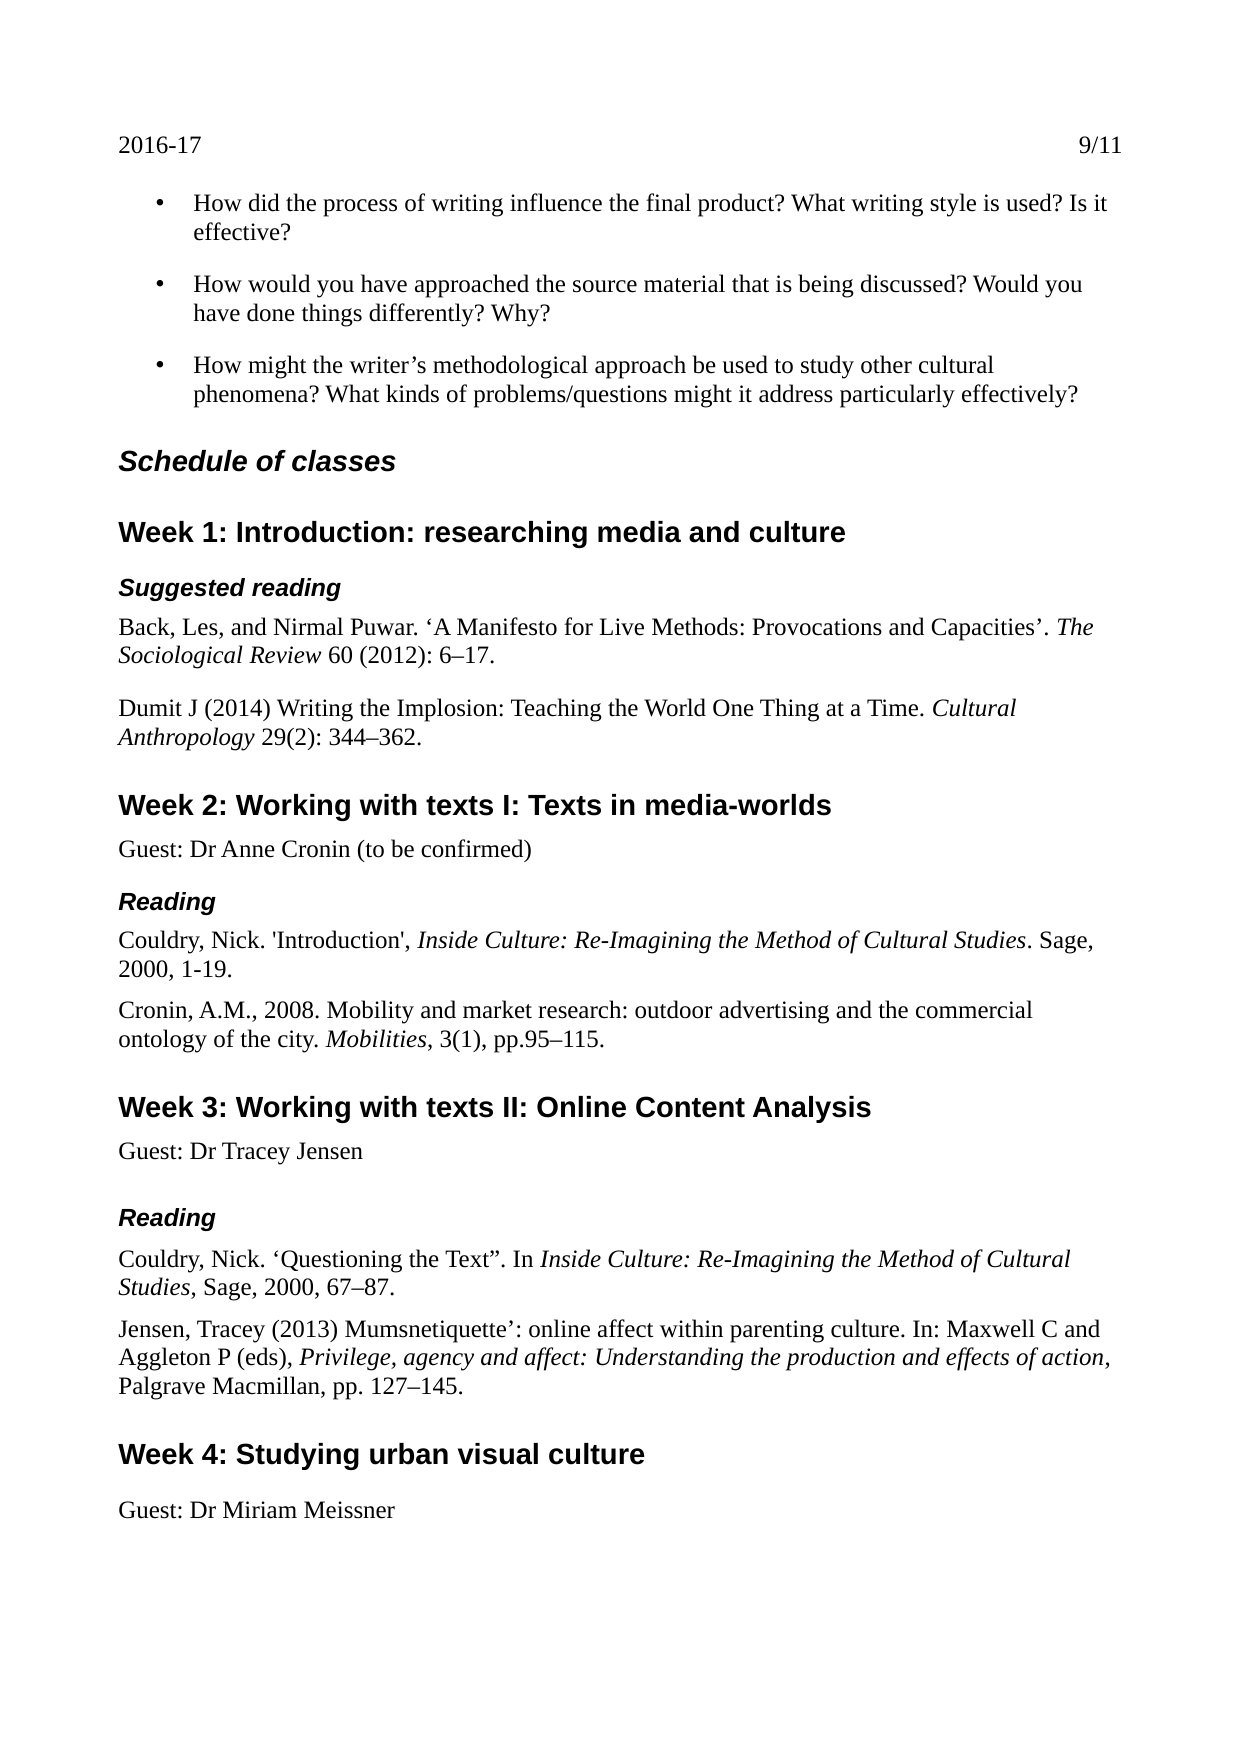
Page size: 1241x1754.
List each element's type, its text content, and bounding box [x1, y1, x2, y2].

text Guest: Dr Miriam Meissner [118, 1495, 1122, 1524]
text Guest: Dr Tracey Jensen [118, 1136, 1122, 1165]
list How would you have approached the source material that is being discussed? Would you have done things differently? Why? [156, 269, 1122, 327]
subtitle Reading [118, 1203, 1122, 1231]
text Guest: Dr Anne Cronin (to be confirmed) [118, 834, 1122, 863]
text Back, Les, and Nirmal Puwar. ‘A Manifesto for Live Methods: Provocations and Capacities’. The Sociological Review 60 (2012): 6–17. [118, 612, 1122, 669]
subtitle Suggested reading [118, 573, 1122, 602]
subtitle Reading [118, 887, 1122, 915]
text Jensen, Tracey (2013) Mumsnetiquette’: online affect within parenting culture. In: Maxwell C and Aggleton P (eds), Privilege, agency and affect: Understanding the production and effects of action, Palgrave Macmillan, pp. 127–145. [118, 1314, 1122, 1400]
subtitle Week 1: Introduction: researching media and culture [118, 516, 1122, 549]
text Couldry, Nick. ‘Questioning the Text”. In Inside Culture: Re-Imagining the Method of Cultural Studies, Sage, 2000, 67–87. [118, 1244, 1122, 1301]
text Couldry, Nick. 'Introduction', Inside Culture: Re-Imagining the Method of Cultural Studies. Sage, 2000, 1-19. [118, 925, 1122, 983]
text Cronin, A.M., 2008. Mobility and market research: outdoor advertising and the commercial ontology of the city. Mobilities, 3(1), pp.95–115. [118, 995, 1122, 1053]
subtitle Week 4: Studying urban visual culture [118, 1437, 1122, 1471]
list How might the writer’s methodological approach be used to study other cultural phenomena? What kinds of problems/questions might it address particularly effectively? [156, 350, 1122, 408]
text Dumit J (2014) Writing the Implosion: Teaching the World One Thing at a Time. Cultural Anthropology 29(2): 344–362. [118, 693, 1122, 751]
subtitle Week 3: Working with texts II: Online Content Analysis [118, 1090, 1122, 1124]
subtitle Schedule of classes [118, 444, 1122, 478]
list How did the process of writing influence the final product? What writing style is used? Is it effective? [156, 188, 1122, 246]
subtitle Week 2: Working with texts I: Texts in media-worlds [118, 788, 1122, 821]
